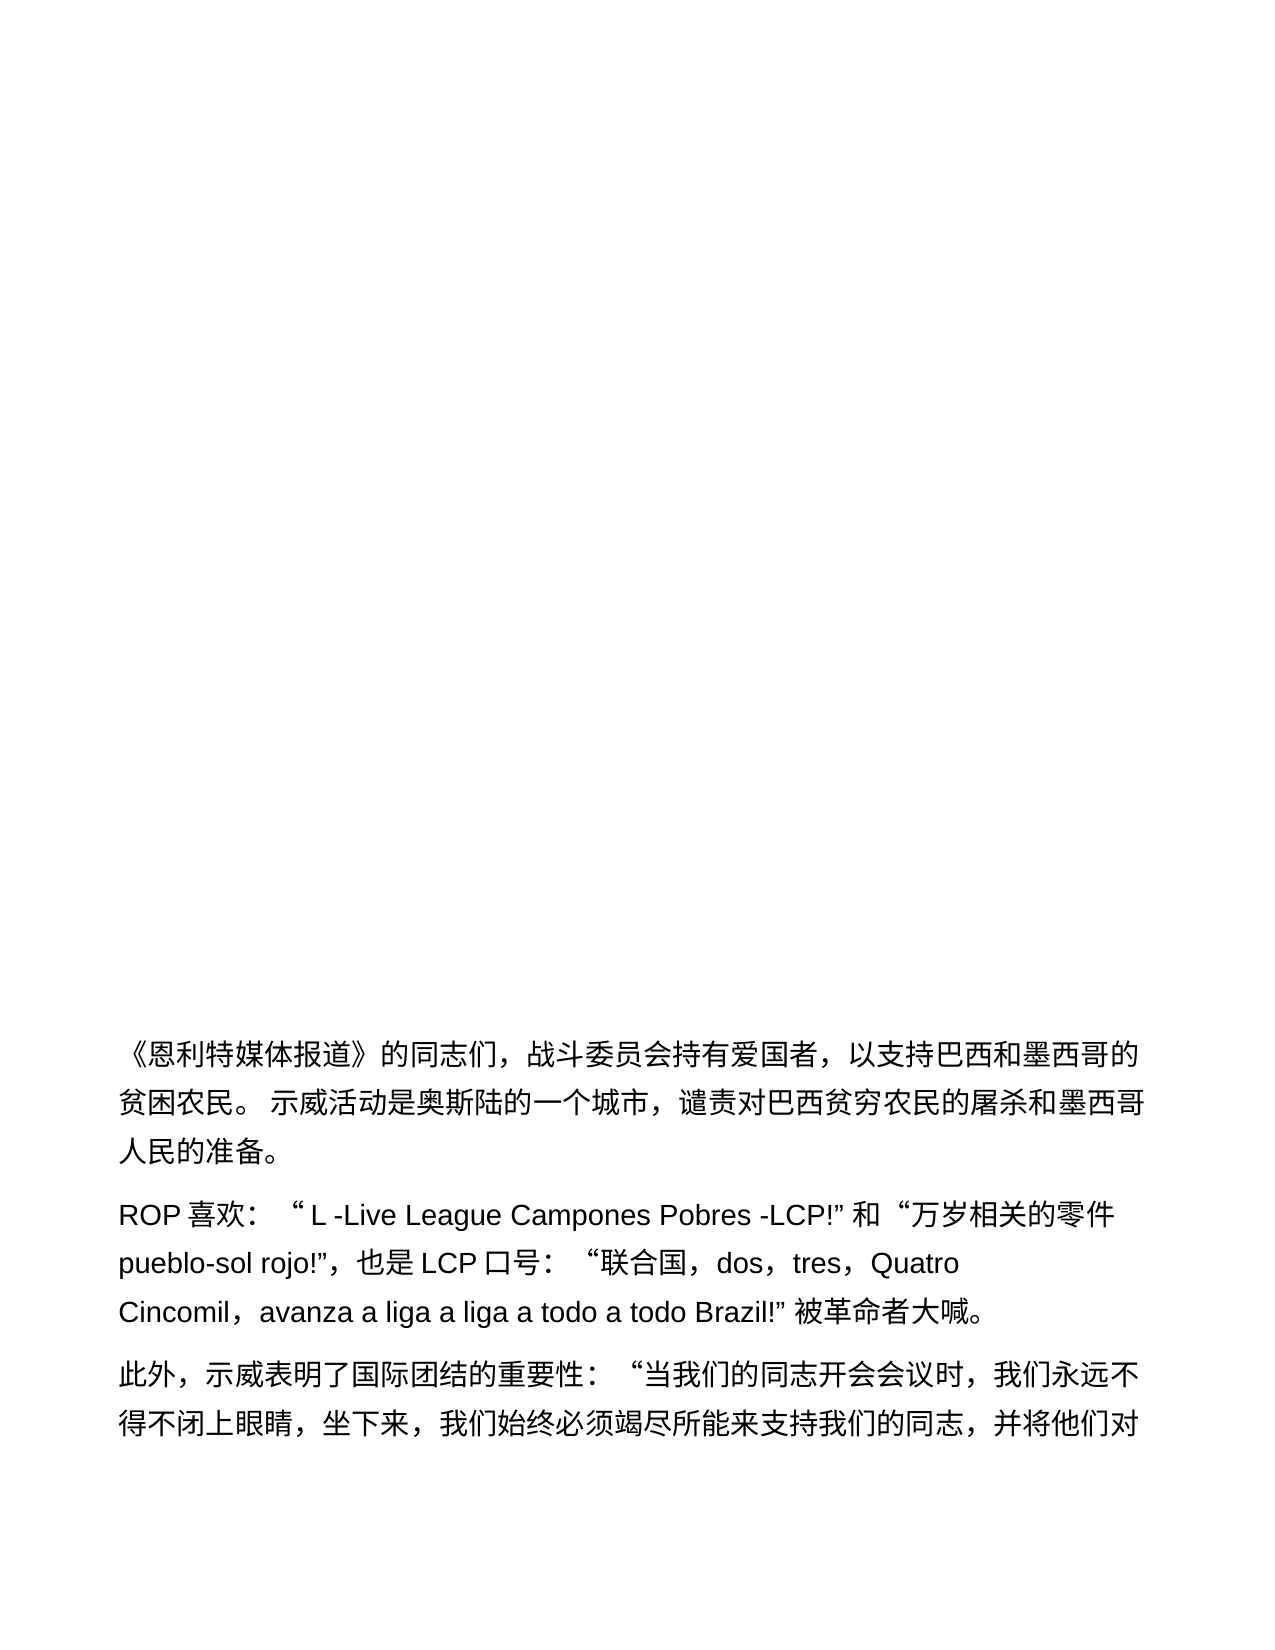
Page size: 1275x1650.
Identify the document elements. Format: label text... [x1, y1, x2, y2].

text 此外，示威表明了国际团结的重要性：“当我们的同志开会会议时，我们永远不得不闭上眼睛，坐下来，我们始终必须竭尽所能来支持我们的同志，并将他们对 [118, 1352, 1157, 1442]
text ROP喜欢：“ L -Live League Campones Pobres -LCP!” 和“万岁相关的零件pueblo-sol rojo!”，也是LCP口号：“联合国，dos，tres，Quatro Cincomil，avanza a liga a liga a todo a todo Brazil!” 被革命者大喊。 [118, 1191, 1157, 1331]
text 《恩利特媒体报道》的同志们，战斗委员会持有爱国者，以支持巴西和墨西哥的贫困农民。 示威活动是奥斯陆的一个城市，谴责对巴西贫穷农民的屠杀和墨西哥人民的准备。 [118, 118, 1157, 1171]
